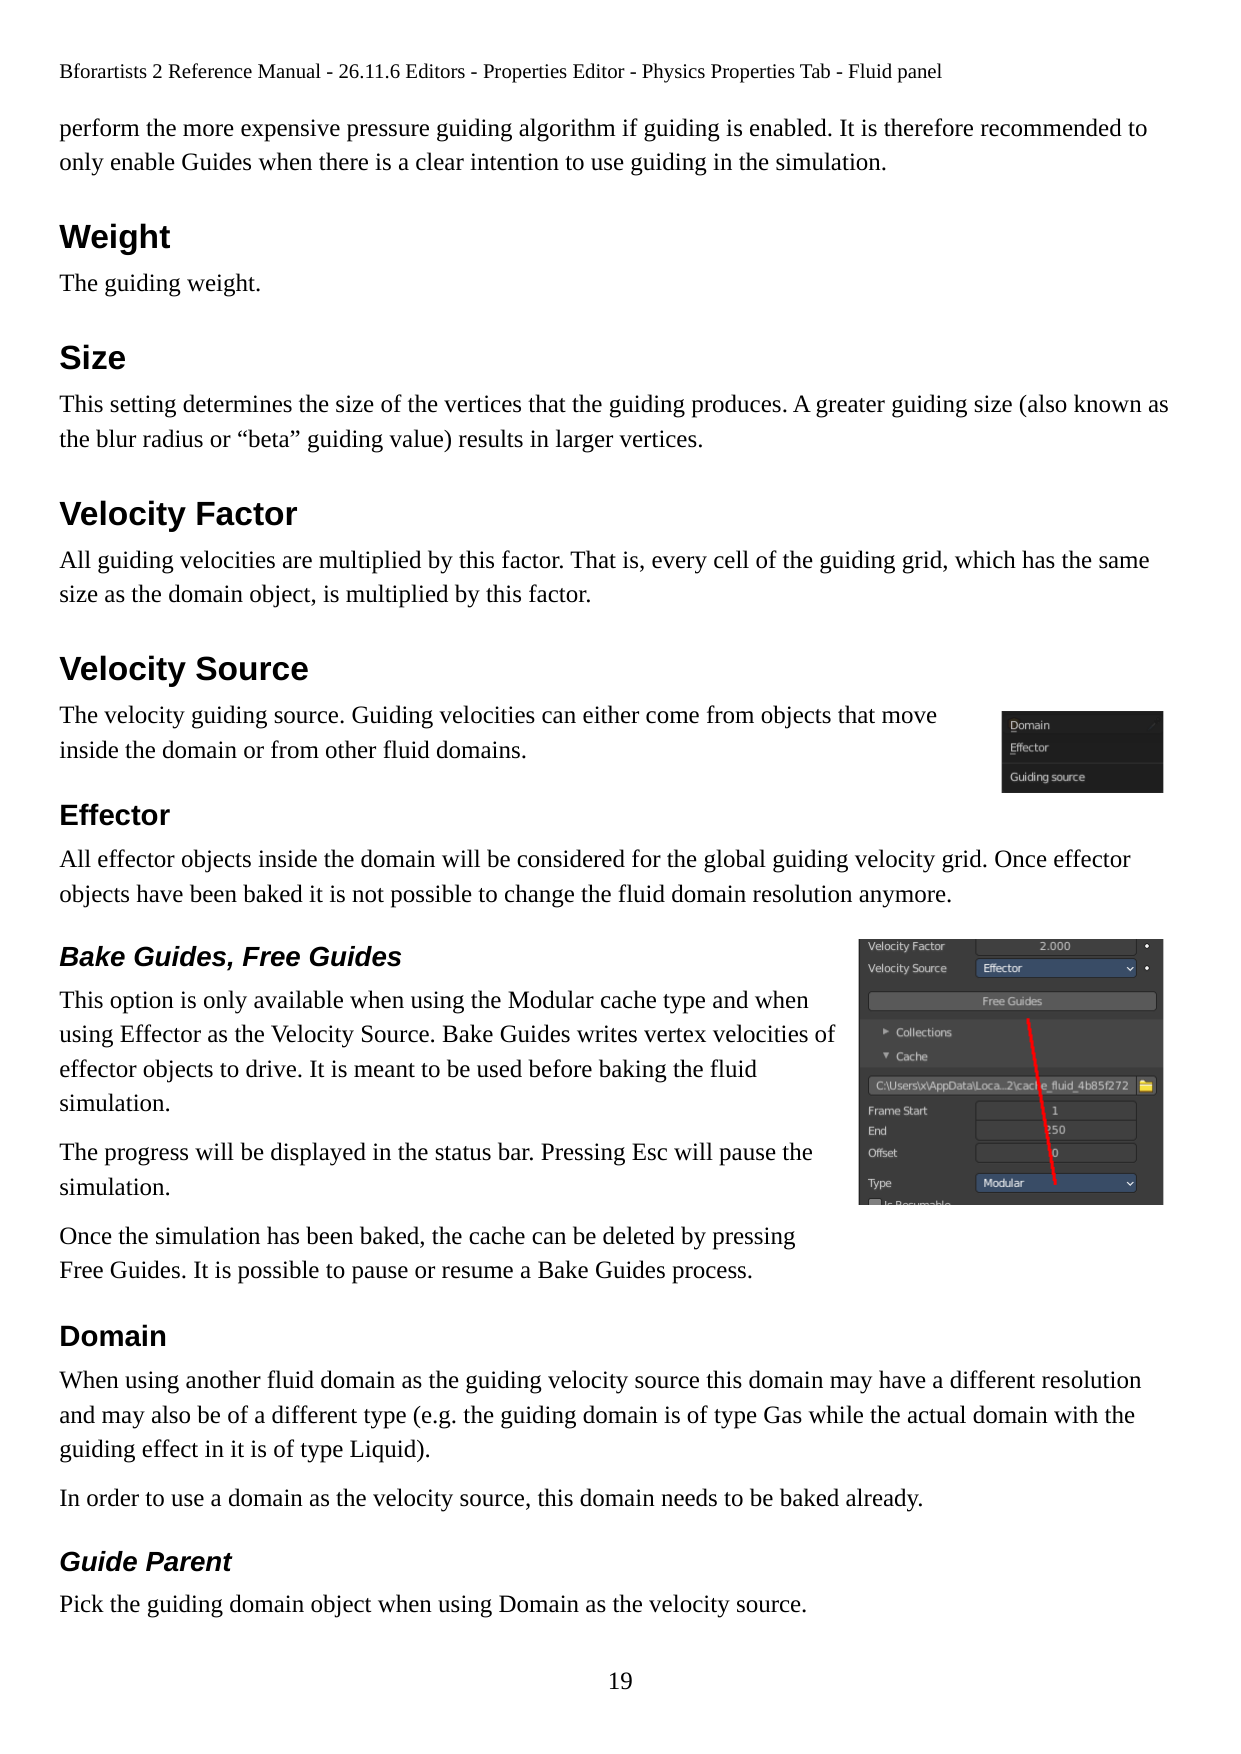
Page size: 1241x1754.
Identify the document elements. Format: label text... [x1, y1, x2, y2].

text This setting determines the size of the vertices that the guiding produces. A greater guiding size (also known as the blur radius or “beta” guiding value) results in larger vertices. [59, 389, 1181, 452]
subtitle Bake Guides, Free Guides [59, 941, 858, 972]
text All guiding velocities are multiplied by this factor. That is, every cell of the guiding grid, which has the same size as the domain object, is multiplied by this factor. [59, 545, 1181, 608]
subtitle Guide Parent [59, 1545, 1181, 1577]
subtitle Domain [59, 1319, 1181, 1353]
text When using another fluid domain as the guiding velocity source this domain may have a different resolution and may also be of a different type (e.g. the guiding domain is of type Gas while the actual domain with the guiding effect in it is of type Liquid). [59, 1365, 1181, 1463]
subtitle [1164, 941, 1181, 972]
picture [1001, 711, 1164, 793]
text The guiding weight. [59, 268, 1181, 297]
subtitle Size [59, 338, 1181, 377]
text The progress will be displayed in the status bar. Pressing Esc will pause the simulation. [59, 1137, 858, 1201]
text The velocity guiding source. Guiding velocities can either come from objects that move inside the domain or from other fluid domains. [59, 700, 1181, 763]
picture [858, 939, 1164, 1205]
text perform the more expensive pressure guiding algorithm if guiding is enabled. It is therefore recommended to only enable Guides when there is a clear intention to use guiding in the simulation. [59, 113, 1181, 176]
subtitle Velocity Source [59, 649, 1181, 688]
text All effector objects inside the domain will be considered for the global guiding velocity grid. Once effector objects have been baked it is not possible to change the fluid domain resolution anymore. [59, 844, 1181, 908]
text In order to use a domain as the velocity source, this domain needs to be baked already. [59, 1483, 1181, 1512]
subtitle Velocity Factor [59, 493, 1181, 532]
text This option is only available when using the Modular cache type and when using Effector as the Velocity Source. Bake Guides writes vertex velocities of effector objects to drive. It is meant to be used before baking the fluid simulation. [59, 985, 858, 1117]
text Pick the guiding domain object when using Domain as the velocity source. [59, 1589, 1181, 1618]
text Once the simulation has been baked, the cache can be deleted by pressing Free Guides. It is possible to pause or resume a Bake Guides process. [59, 1221, 1181, 1284]
subtitle Effector [59, 798, 1181, 832]
subtitle Weight [59, 217, 1181, 256]
